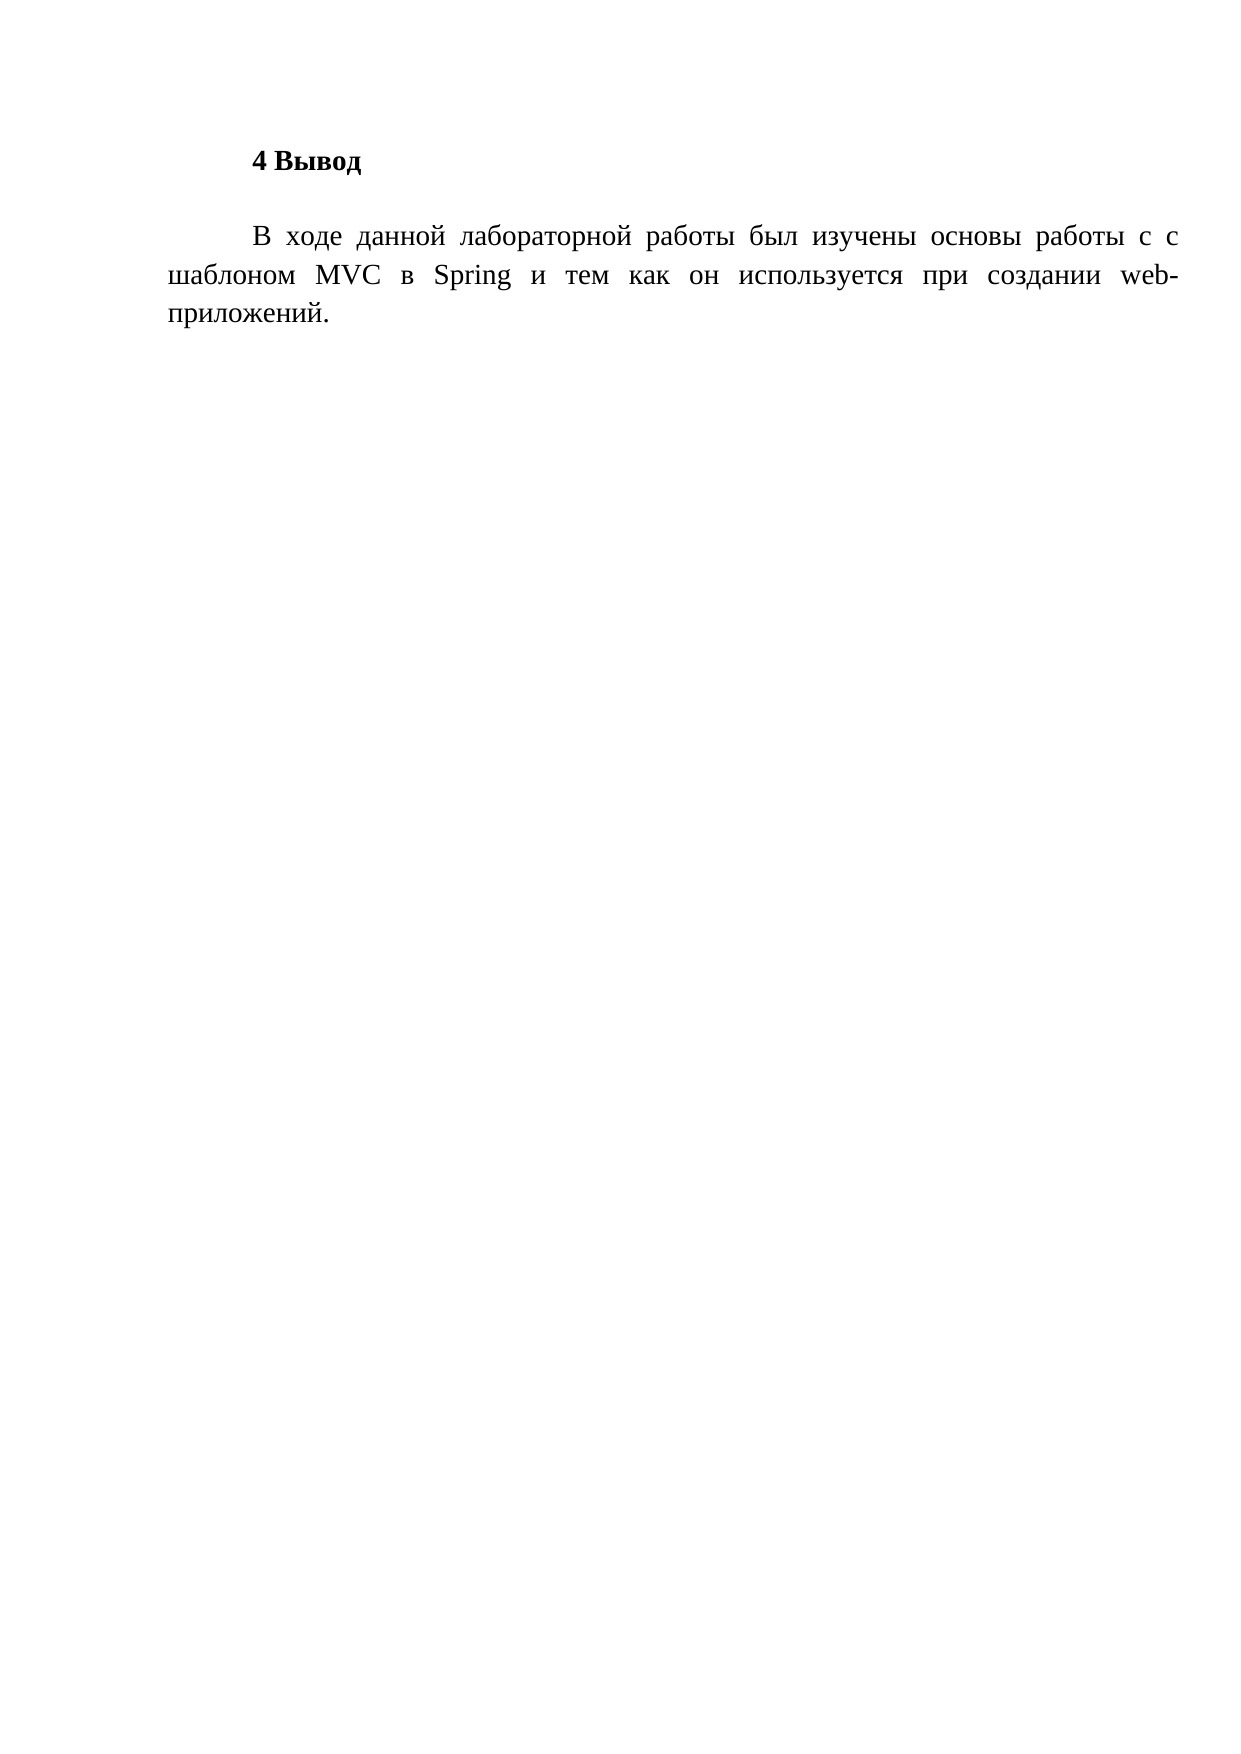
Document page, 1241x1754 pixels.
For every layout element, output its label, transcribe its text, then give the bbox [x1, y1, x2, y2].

subtitle 4 Вывод [177, 143, 1180, 177]
text В ходе данной лабораторной работы был изучены основы работы с c шаблоном MVC в Spring и тем как он используется при создании web-приложений. [168, 218, 1180, 329]
